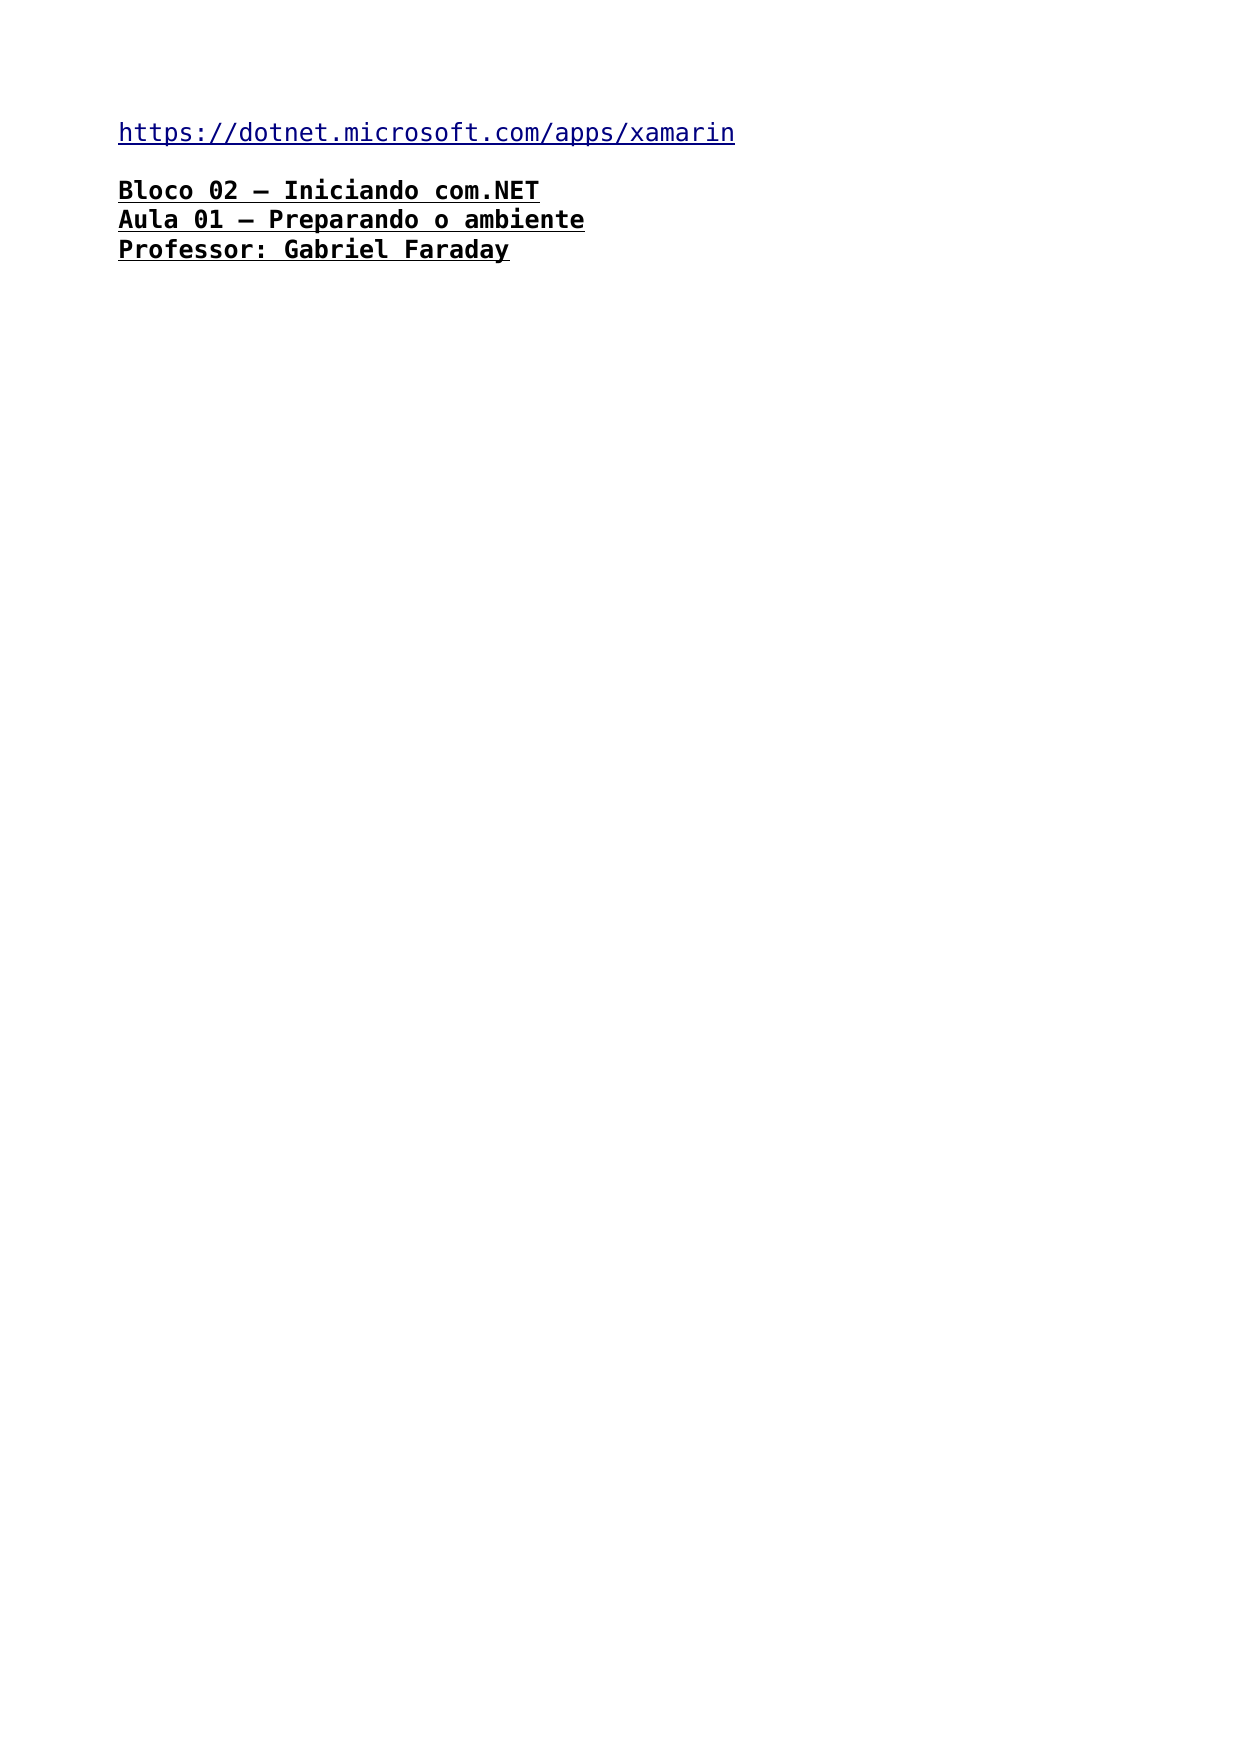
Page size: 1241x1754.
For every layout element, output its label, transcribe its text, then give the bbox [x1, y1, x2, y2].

text Aula 01 – Preparando o ambiente [118, 206, 1122, 235]
text https://dotnet.microsoft.com/apps/xamarin [118, 118, 1122, 147]
text Bloco 02 – Iniciando com.NET [118, 176, 1122, 206]
text Professor: Gabriel Faraday [118, 235, 1122, 264]
